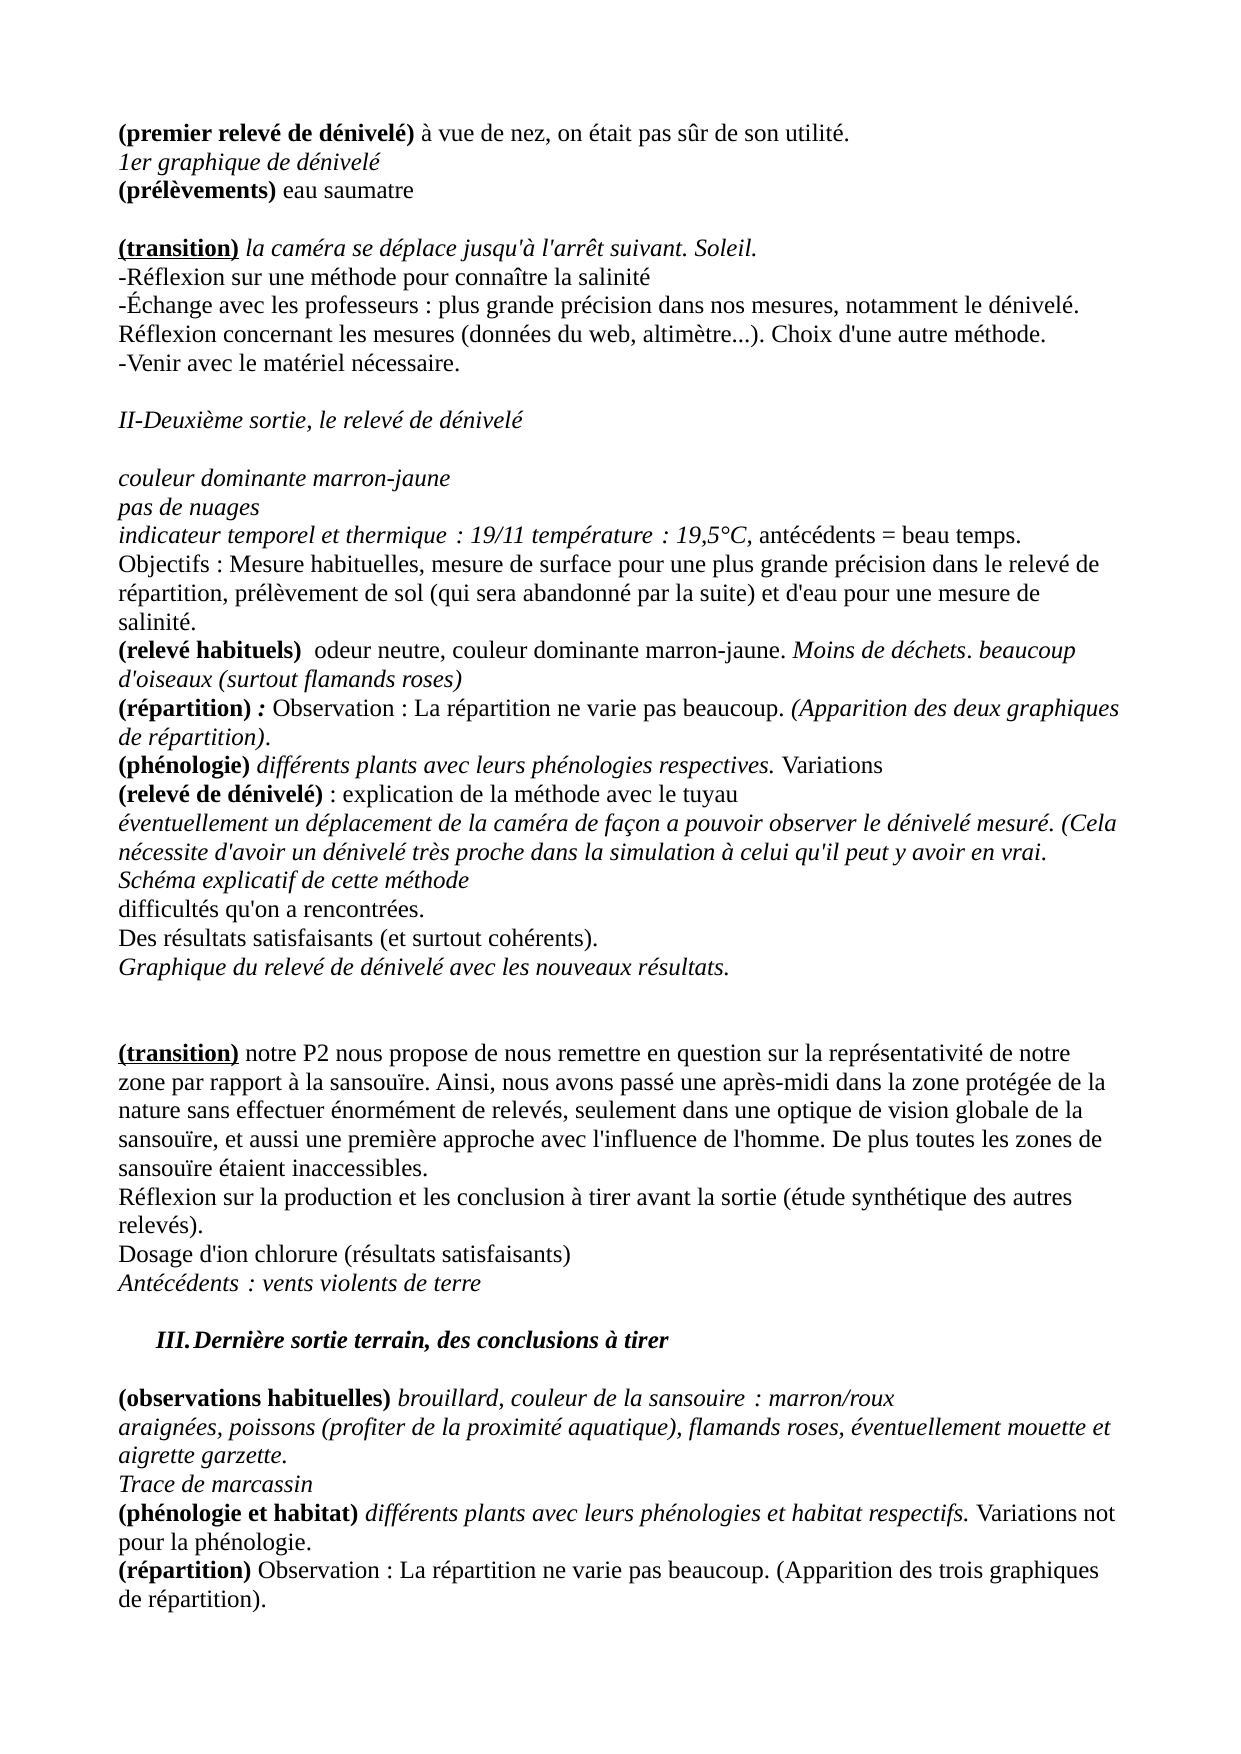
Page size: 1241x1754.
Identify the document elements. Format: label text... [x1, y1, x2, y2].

text II-Deuxième sortie, le relevé de dénivelé [118, 406, 1122, 434]
text araignées, poissons (profiter de la proximité aquatique), flamands roses, éventuellement mouette et aigrette garzette. [118, 1412, 1122, 1469]
text (relevé habituels) odeur neutre, couleur dominante marron-jaune. Moins de déchets. beaucoup d'oiseaux (surtout flamands roses) [118, 636, 1122, 693]
text (prélèvements) eau saumatre [118, 176, 1122, 204]
text (phénologie) différents plants avec leurs phénologies respectives. Variations [118, 751, 1122, 779]
text -Réflexion sur une méthode pour connaître la salinité [118, 262, 1122, 291]
text couleur dominante marron-jaune [118, 463, 1122, 492]
text -Venir avec le matériel nécessaire. [118, 348, 1122, 377]
text pas de nuages [118, 492, 1122, 521]
text Graphique du relevé de dénivelé avec les nouveaux résultats. [118, 952, 1122, 981]
text Trace de marcassin [118, 1469, 1122, 1498]
text (répartition) Observation : La répartition ne varie pas beaucoup. (Apparition des trois graphiques de répartition). [118, 1556, 1122, 1613]
text Dosage d'ion chlorure (résultats satisfaisants) [118, 1239, 1122, 1268]
text -Échange avec les professeurs : plus grande précision dans nos mesures, notamment le dénivelé. Réflexion concernant les mesures (données du web, altimètre...). Choix d'une autre méthode. [118, 291, 1122, 348]
text difficultés qu'on a rencontrées. [118, 894, 1122, 923]
text éventuellement un déplacement de la caméra de façon a pouvoir observer le dénivelé mesuré. (Cela nécessite d'avoir un dénivelé très proche dans la simulation à celui qu'il peut y avoir en vrai. [118, 808, 1122, 866]
text (transition) la caméra se déplace jusqu'à l'arrêt suivant. Soleil. [118, 233, 1122, 262]
text (premier relevé de dénivelé) à vue de nez, on était pas sûr de son utilité. [118, 118, 1122, 147]
text Objectifs : Mesure habituelles, mesure de surface pour une plus grande précision dans le relevé de répartition, prélèvement de sol (qui sera abandonné par la suite) et d'eau pour une mesure de salinité. [118, 549, 1122, 636]
text Réflexion sur la production et les conclusion à tirer avant la sortie (étude synthétique des autres relevés). [118, 1182, 1122, 1239]
text (observations habituelles) brouillard, couleur de la sansouire : marron/roux [118, 1383, 1122, 1412]
text (transition) notre P2 nous propose de nous remettre en question sur la représentativité de notre zone par rapport à la sansouïre. Ainsi, nous avons passé une après-midi dans la zone protégée de la nature sans effectuer énormément de relevés, seulement dans une optique de vision globale de la sansouïre, et aussi une première approche avec l'influence de l'homme. De plus toutes les zones de sansouïre étaient inaccessibles. [118, 1038, 1122, 1182]
text Des résultats satisfaisants (et surtout cohérents). [118, 923, 1122, 952]
text (répartition) : Observation : La répartition ne varie pas beaucoup. (Apparition des deux graphiques de répartition). [118, 693, 1122, 751]
text (phénologie et habitat) différents plants avec leurs phénologies et habitat respectifs. Variations not pour la phénologie. [118, 1498, 1122, 1556]
list Dernière sortie terrain, des conclusions à tirer [156, 1326, 1122, 1354]
text indicateur temporel et thermique : 19/11 température : 19,5°C, antécédents = beau temps. [118, 521, 1122, 549]
text Schéma explicatif de cette méthode [118, 866, 1122, 894]
text 1er graphique de dénivelé [118, 147, 1122, 176]
text Antécédents : vents violents de terre [118, 1268, 1122, 1297]
text (relevé de dénivelé) : explication de la méthode avec le tuyau [118, 779, 1122, 808]
